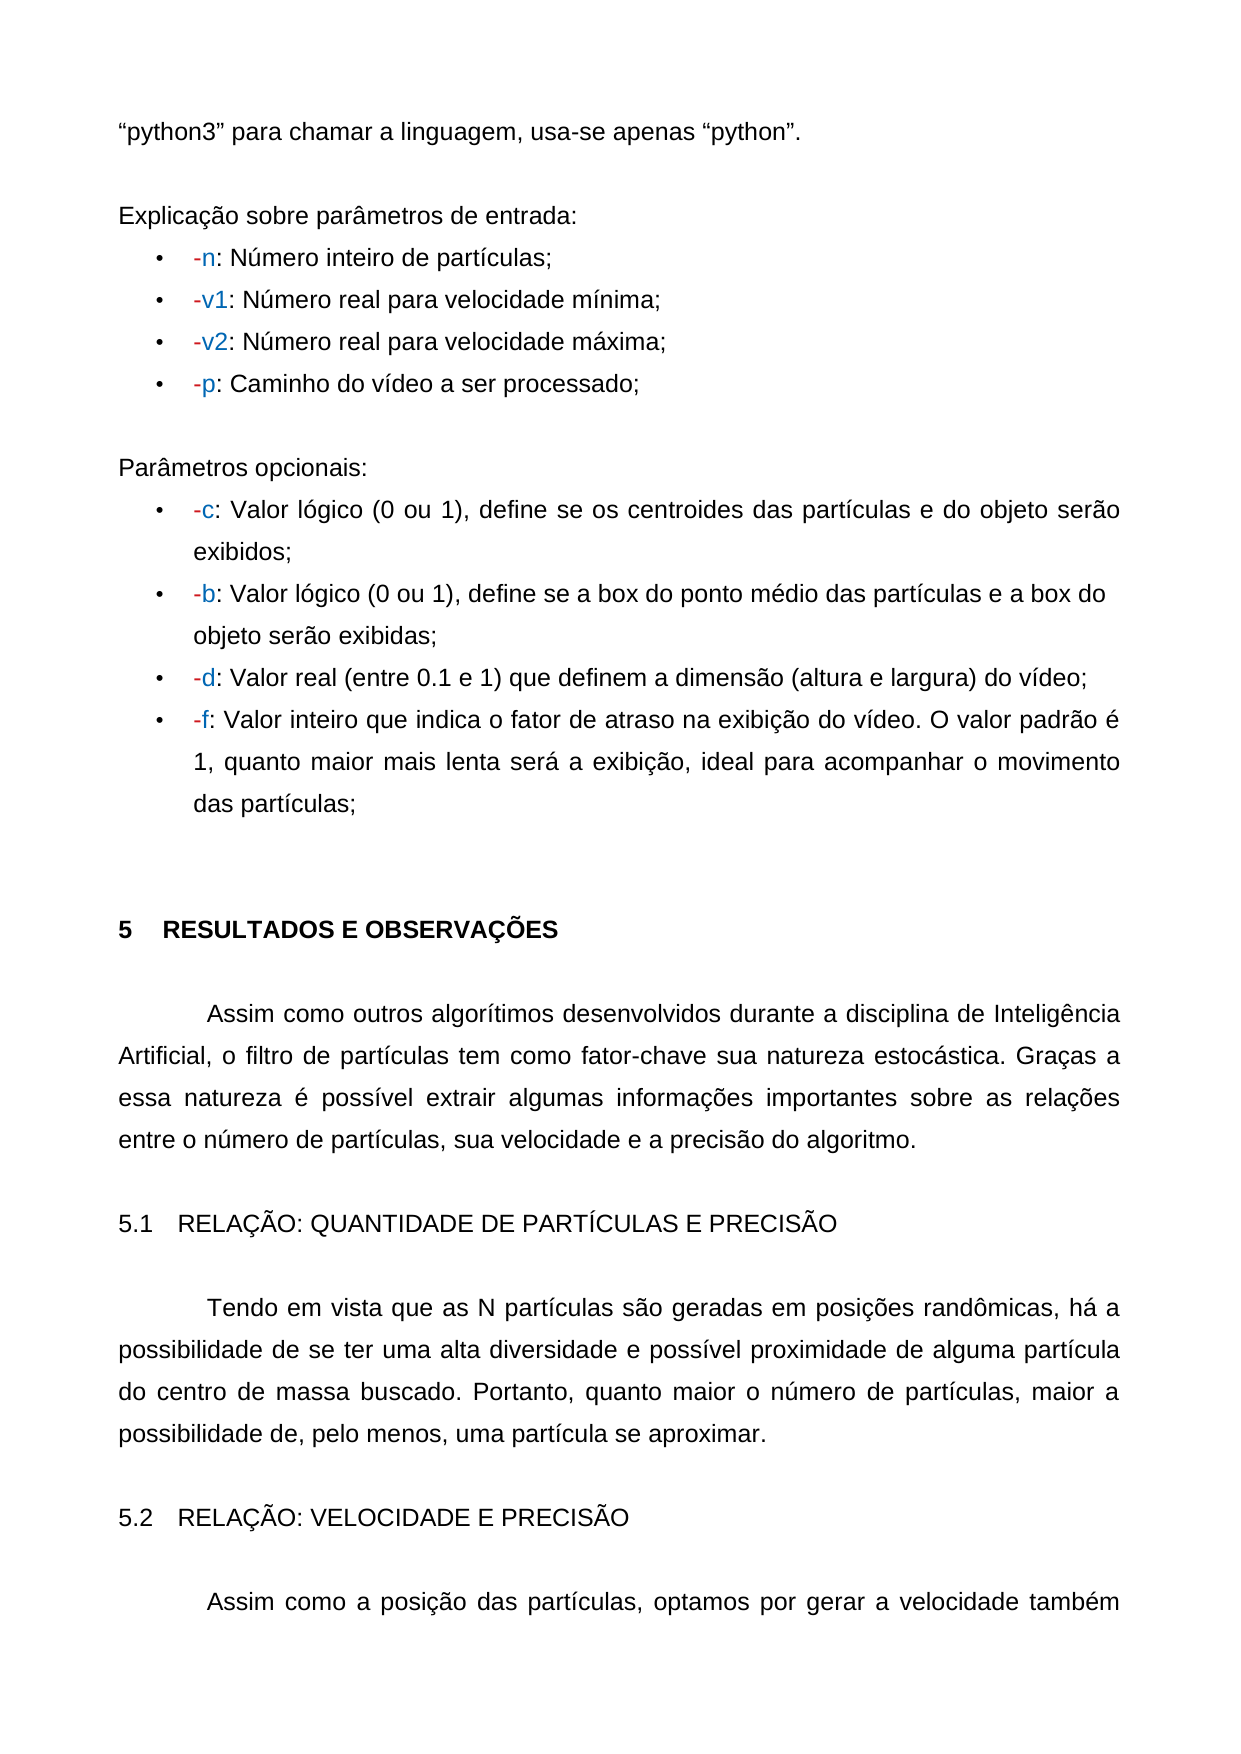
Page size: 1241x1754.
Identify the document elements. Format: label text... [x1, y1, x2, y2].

text Explicação sobre parâmetros de entrada: [118, 202, 1122, 230]
text Assim como outros algorítimos desenvolvidos durante a disciplina de Inteligência Artificial, o filtro de partículas tem como fator-chave sua natureza estocástica. Graças a essa natureza é possível extrair algumas informações importantes sobre as relações entre o número de partículas, sua velocidade e a precisão do algoritmo. [118, 1000, 1122, 1154]
text “python3” para chamar a linguagem, usa-se apenas “python”. [118, 118, 1122, 146]
subtitle Relação: Velocidade E precisão [118, 1503, 1122, 1531]
text Assim como a posição das partículas, optamos por gerar a velocidade também [118, 1587, 1122, 1615]
text Tendo em vista que as N partículas são geradas em posições randômicas, há a possibilidade de se ter uma alta diversidade e possível proximidade de alguma partícula do centro de massa buscado. Portanto, quanto maior o número de partículas, maior a possibilidade de, pelo menos, uma partícula se aproximar. [118, 1293, 1122, 1447]
list -d: Valor real (entre 0.1 e 1) que definem a dimensão (altura e largura) do vídeo; [156, 664, 1122, 692]
subtitle Relação: quantidade de partículas E precisão [118, 1209, 1122, 1238]
list -v2: Número real para velocidade máxima; [156, 328, 1122, 356]
list -p: Caminho do vídeo a ser processado; [156, 370, 1122, 398]
list -f: Valor inteiro que indica o fator de atraso na exibição do vídeo. O valor padrão é 1, quanto maior mais lenta será a exibição, ideal para acompanhar o movimento das partículas; [156, 706, 1122, 818]
text Parâmetros opcionais: [118, 454, 1122, 482]
list -n: Número inteiro de partículas; [156, 244, 1122, 272]
subtitle RESULTADOS E OBSERVAÇÕES [118, 916, 1122, 944]
list -b: Valor lógico (0 ou 1), define se a box do ponto médio das partículas e a box do objeto serão exibidas; [156, 580, 1122, 650]
list -c: Valor lógico (0 ou 1), define se os centroides das partículas e do objeto serão exibidos; [156, 496, 1122, 566]
list -v1: Número real para velocidade mínima; [156, 286, 1122, 314]
